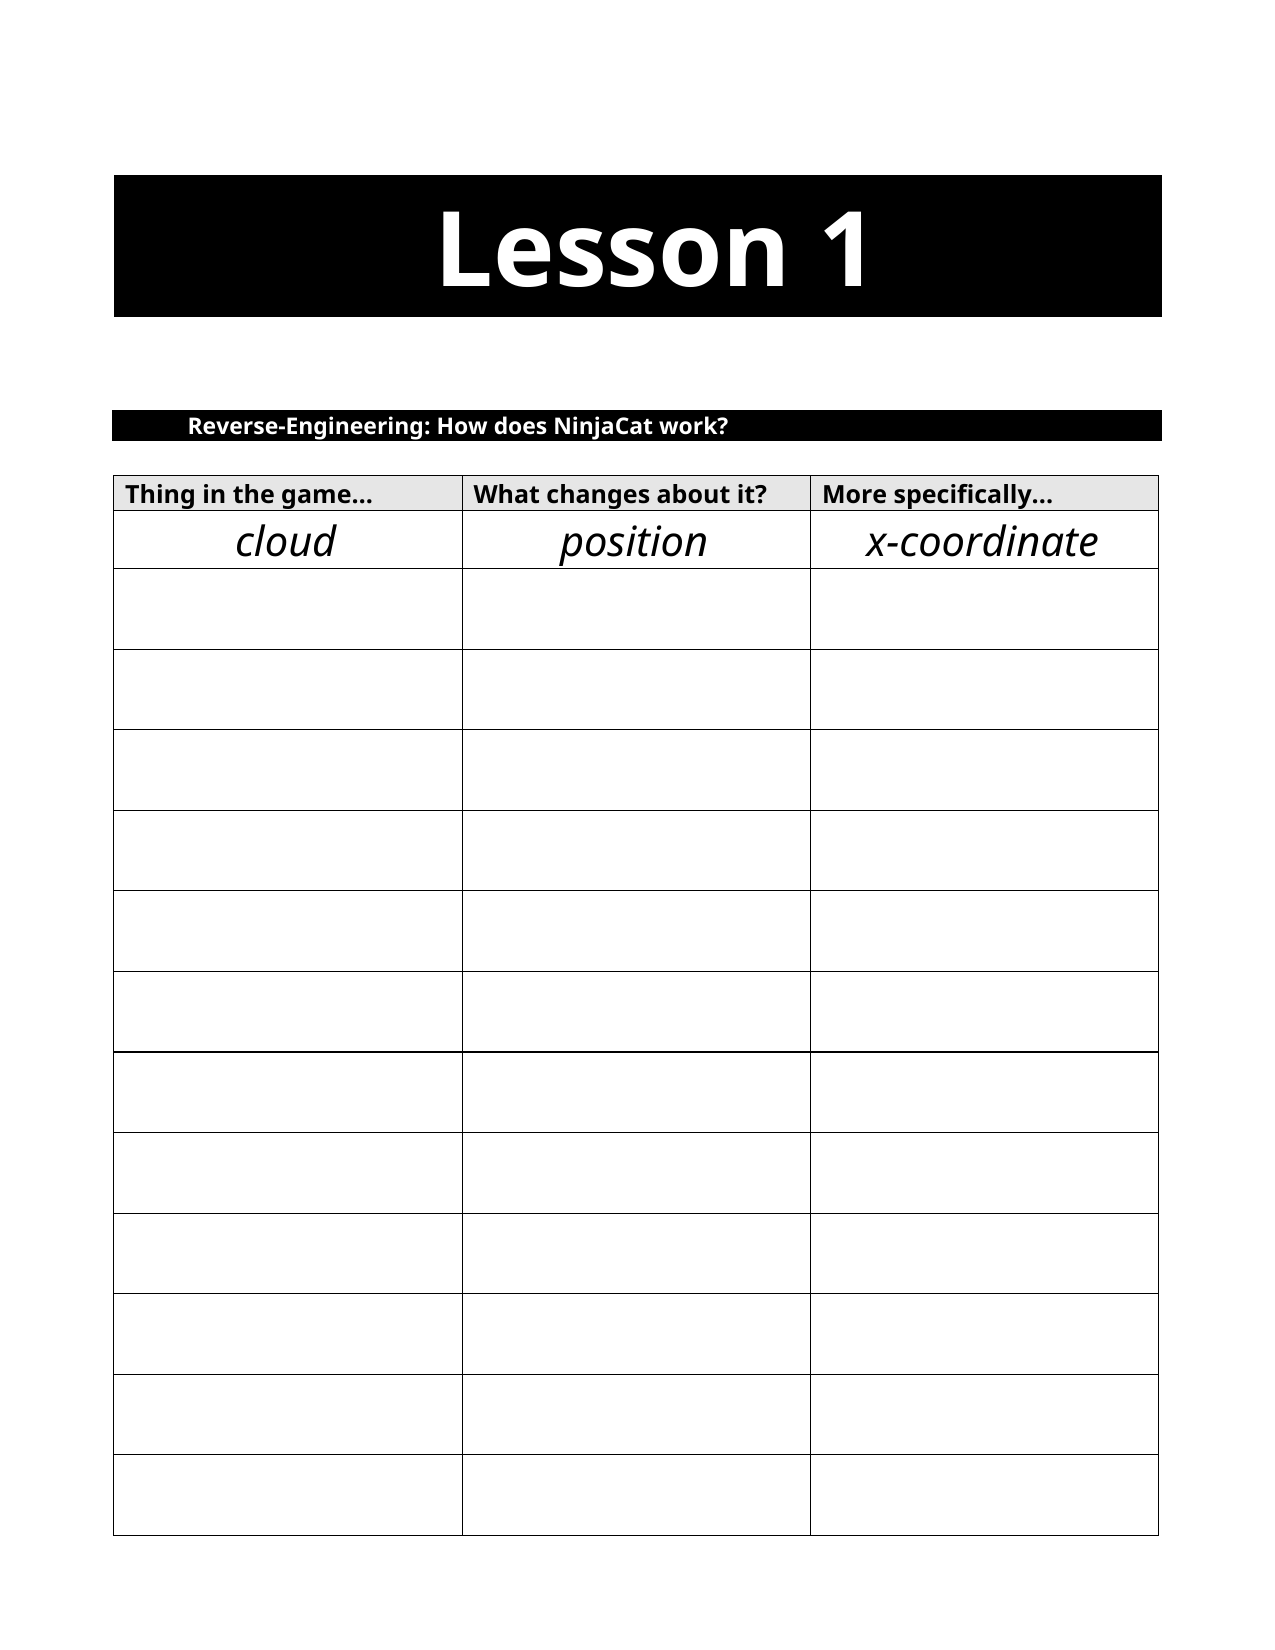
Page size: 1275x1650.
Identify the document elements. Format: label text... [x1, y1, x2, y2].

table_cell [811, 1294, 1158, 1373]
table_cell [463, 1294, 810, 1373]
table_cell [114, 811, 462, 890]
table_cell position [463, 511, 810, 568]
table_cell cloud [114, 511, 462, 568]
table_cell [463, 1214, 810, 1293]
table_header More specifically... [811, 476, 1158, 510]
table_cell [114, 730, 462, 810]
table_cell [811, 1214, 1158, 1293]
table_cell [463, 1053, 810, 1132]
table_cell x-coordinate [811, 511, 1158, 568]
table_header What changes about it? [463, 476, 810, 510]
table_cell [811, 1455, 1158, 1534]
table_cell [811, 891, 1158, 971]
table_cell [811, 1053, 1158, 1132]
table_cell [463, 1455, 810, 1534]
table_cell [114, 972, 462, 1051]
subtitle Reverse-Engineering: How does NinjaCat work? [112, 410, 1162, 441]
table_cell [463, 972, 810, 1051]
table_cell [811, 811, 1158, 890]
table_cell [463, 730, 810, 810]
table_cell [114, 569, 462, 649]
table_cell [811, 1375, 1158, 1454]
table_cell [114, 650, 462, 729]
table_cell [811, 972, 1158, 1051]
table_cell [811, 569, 1158, 649]
table_cell [114, 1214, 462, 1293]
table_cell [114, 891, 462, 971]
table_cell [463, 569, 810, 649]
table_cell [114, 1375, 462, 1454]
table_cell [811, 650, 1158, 729]
table_header Thing in the game… [114, 476, 462, 510]
table_cell [811, 1133, 1158, 1212]
table_cell [114, 1455, 462, 1534]
table_cell [463, 811, 810, 890]
table_cell [463, 891, 810, 971]
table_cell [811, 730, 1158, 810]
table_cell [463, 650, 810, 729]
table_cell [463, 1133, 810, 1212]
table_cell [463, 1375, 810, 1454]
table_cell [114, 1294, 462, 1373]
table_cell [114, 1133, 462, 1212]
table_cell [114, 1053, 462, 1132]
subtitle Lesson 1 [114, 175, 1162, 317]
